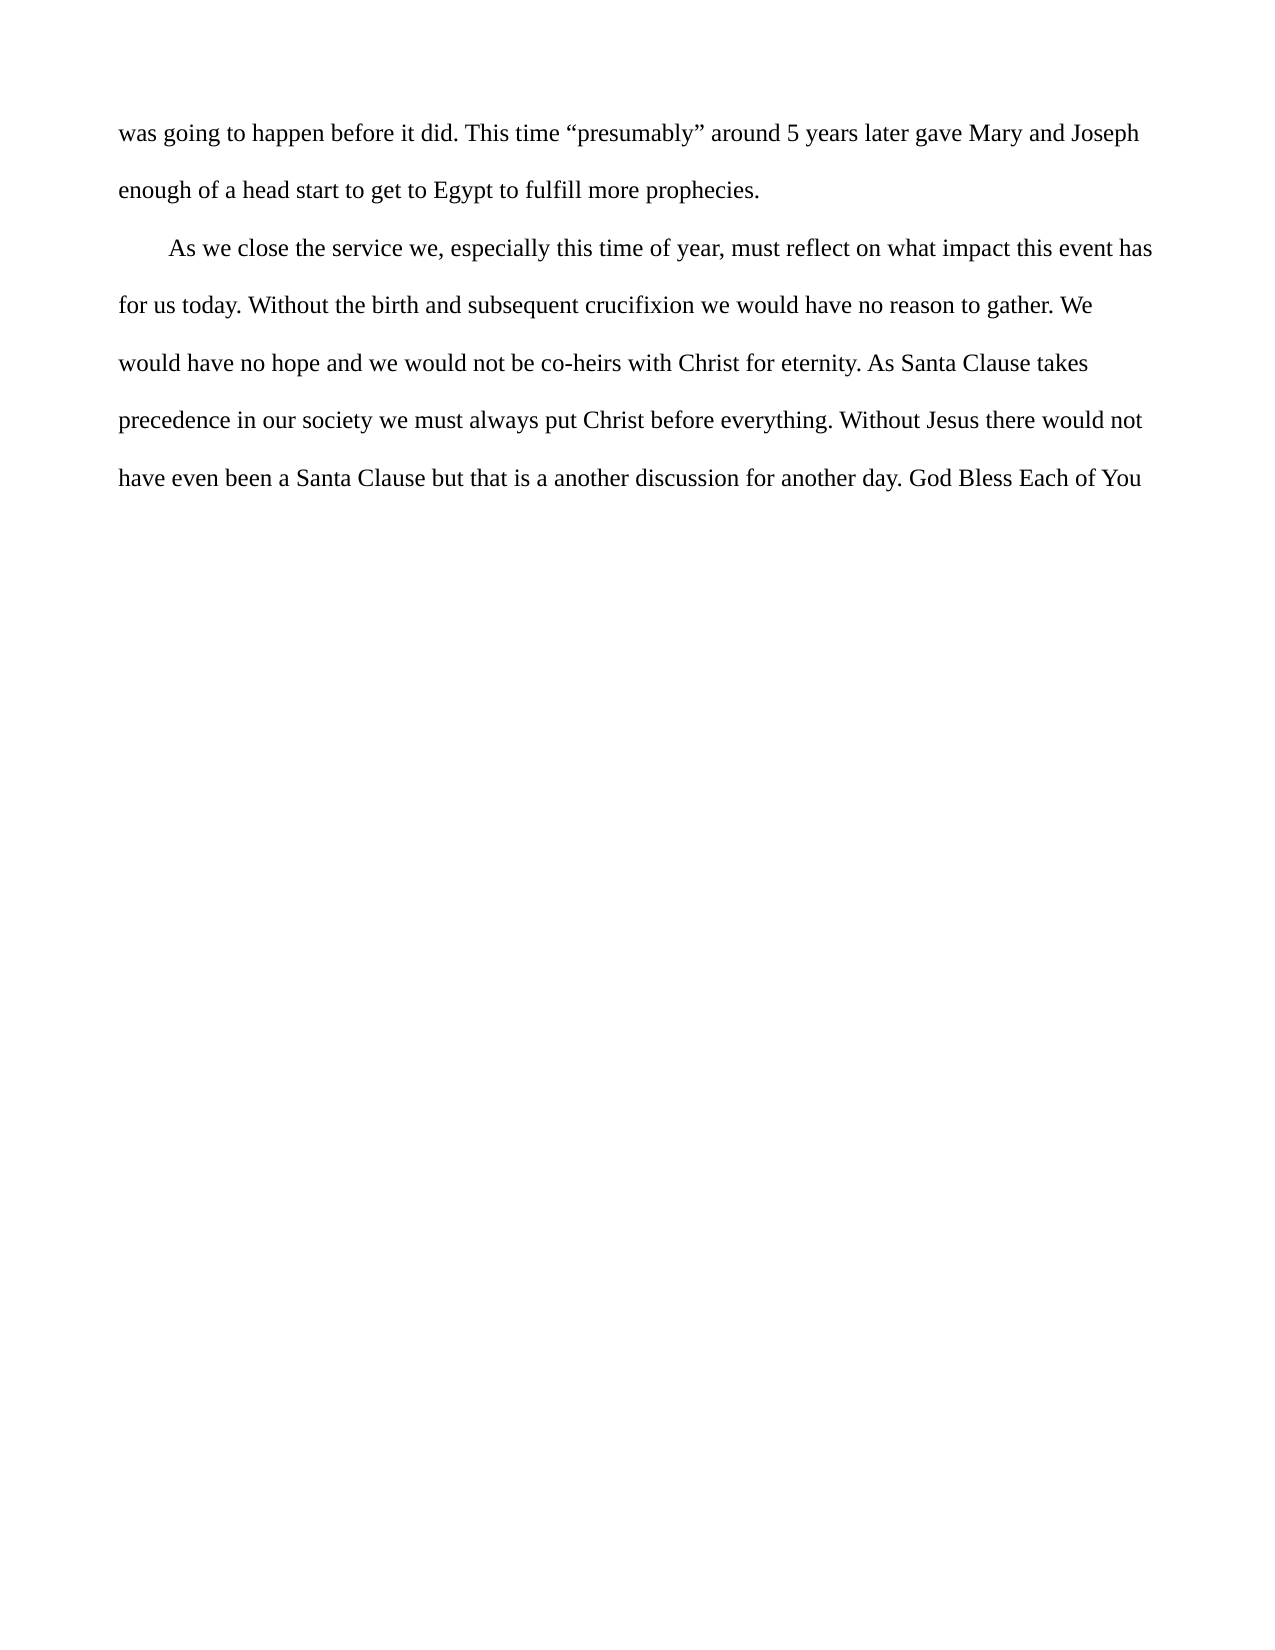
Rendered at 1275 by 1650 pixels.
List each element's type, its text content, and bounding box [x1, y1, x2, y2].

text As we close the service we, especially this time of year, must reflect on what impact this event has for us today. Without the birth and subsequent crucifixion we would have no reason to gather. We would have no hope and we would not be co-heirs with Christ for eternity. As Santa Clause takes precedence in our society we must always put Christ before everything. Without Jesus there would not have even been a Santa Clause but that is a another discussion for another day. God Bless Each of You [118, 233, 1157, 492]
text was going to happen before it did. This time “presumably” around 5 years later gave Mary and Joseph enough of a head start to get to Egypt to fulfill more prophecies. [118, 118, 1157, 204]
